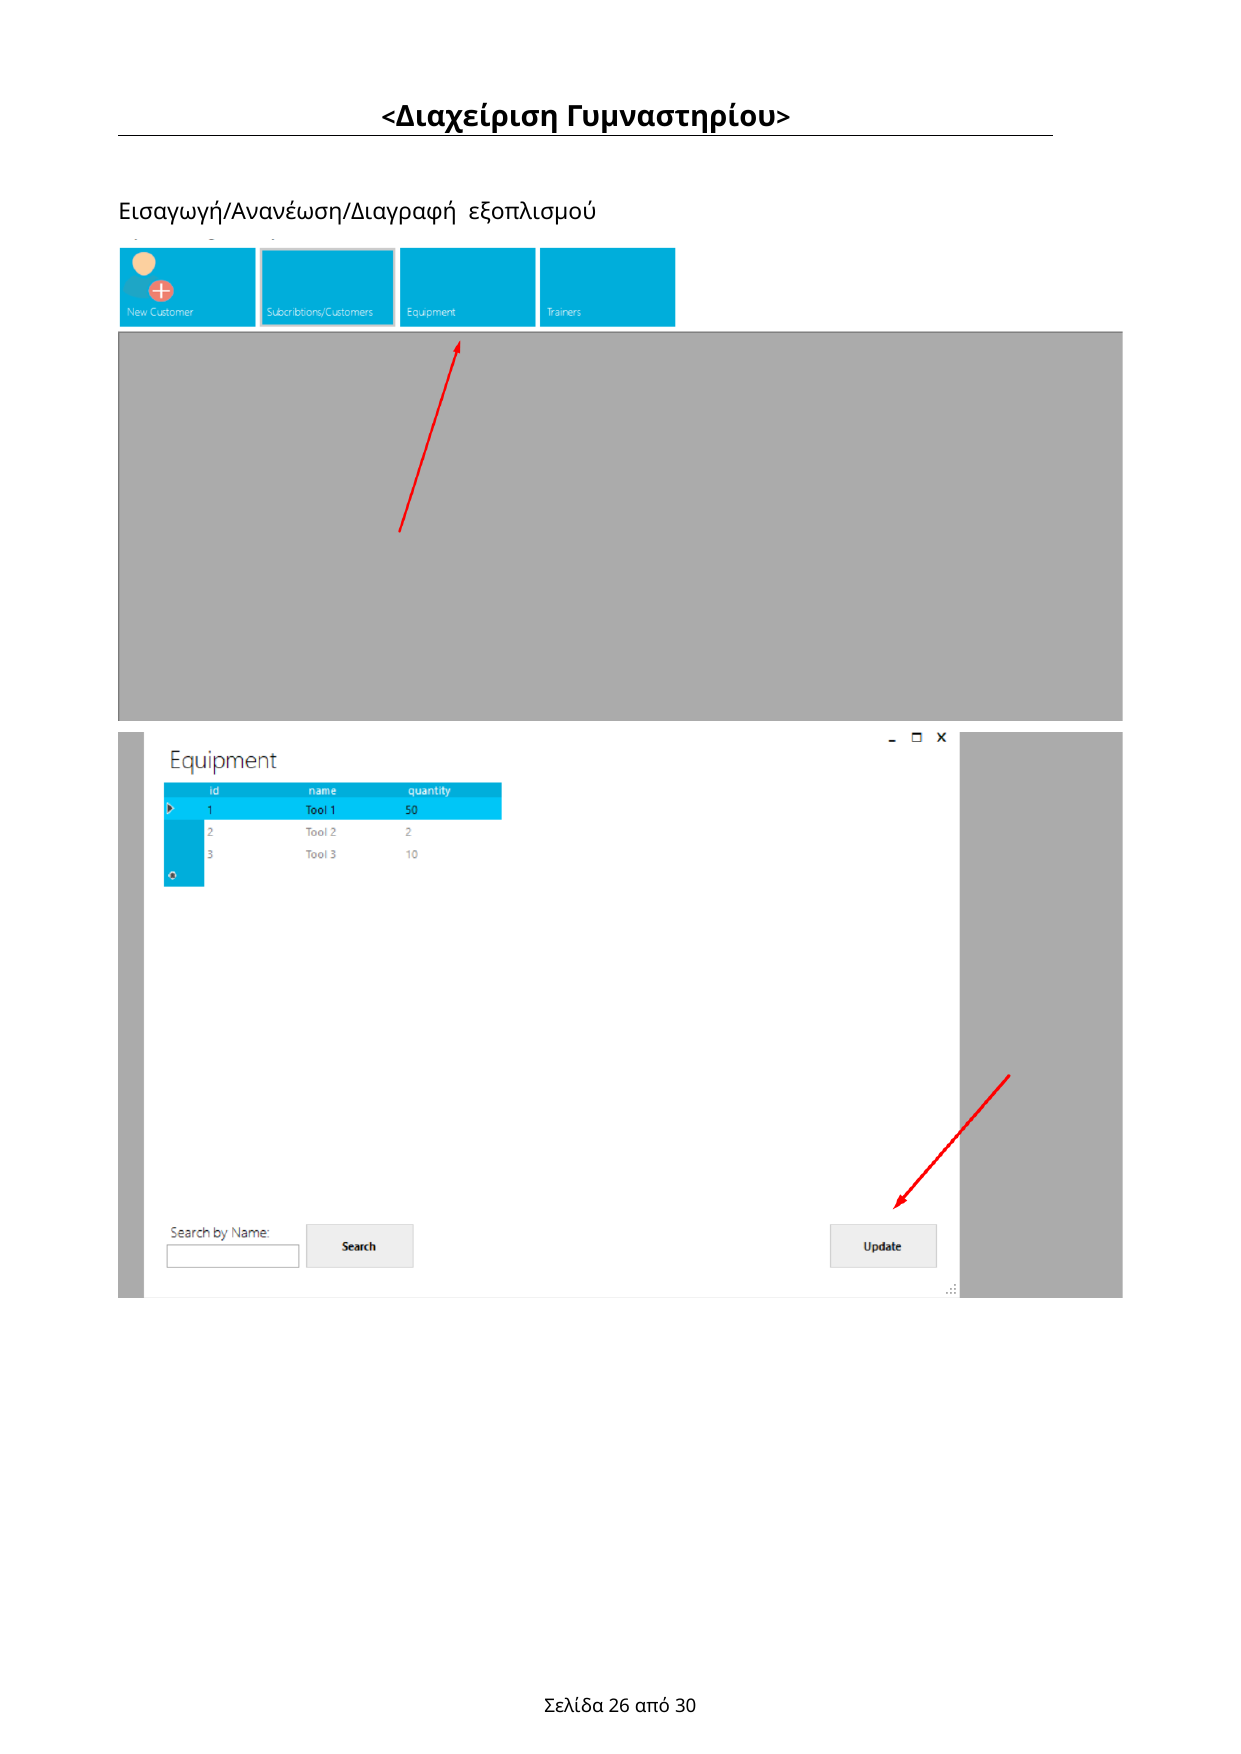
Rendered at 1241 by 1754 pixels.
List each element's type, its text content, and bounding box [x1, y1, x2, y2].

picture [118, 732, 1123, 1298]
picture [118, 239, 1123, 721]
text Εισαγωγή/Ανανέωση/Διαγραφή εξοπλισμού [118, 195, 1122, 227]
